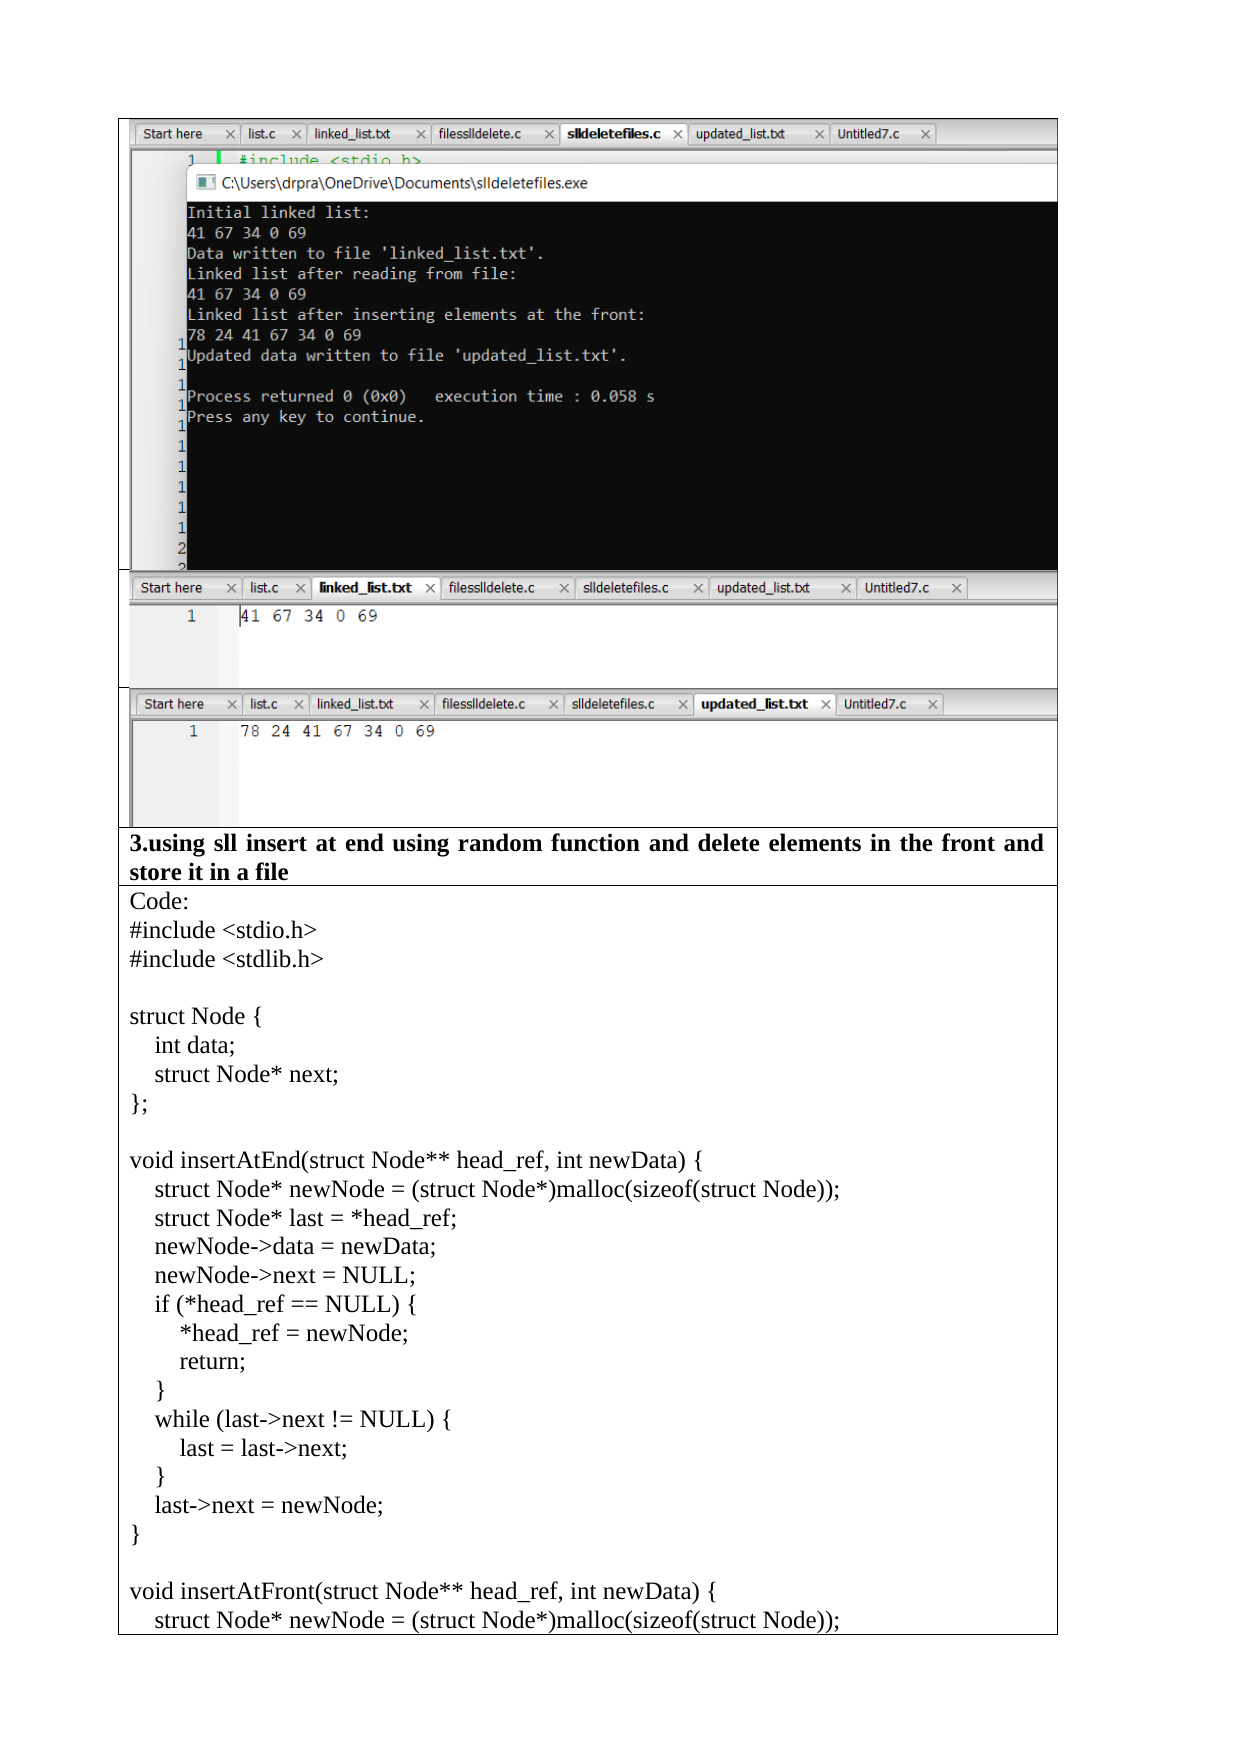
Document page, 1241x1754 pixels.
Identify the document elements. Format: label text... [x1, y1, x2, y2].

table_cell [119, 688, 129, 827]
table_cell [119, 570, 129, 687]
table_cell 3.using sll insert at end using random function and delete elements in the front and store it in a file [119, 828, 1057, 885]
table_cell Code: #include <stdio.h> #include <stdlib.h> struct Node { int data; struct Node* next; }; void insertAtEnd(struct Node** head_ref, int newData) { struct Node* newNode = (struct Node*)malloc(sizeof(struct Node)); struct Node* last = *head_ref; newNode->data = newData; newNode->next = NULL; if (*head_ref == NULL) { *head_ref = newNode; return; } while (last->next != NULL) { last = last->next; } last->next = newNode; } void insertAtFront(struct Node** head_ref, int newData) { struct Node* newNode = (struct Node*)malloc(sizeof(struct Node)); [119, 886, 1057, 1634]
table_cell [119, 119, 129, 569]
picture [129, 119, 1058, 827]
